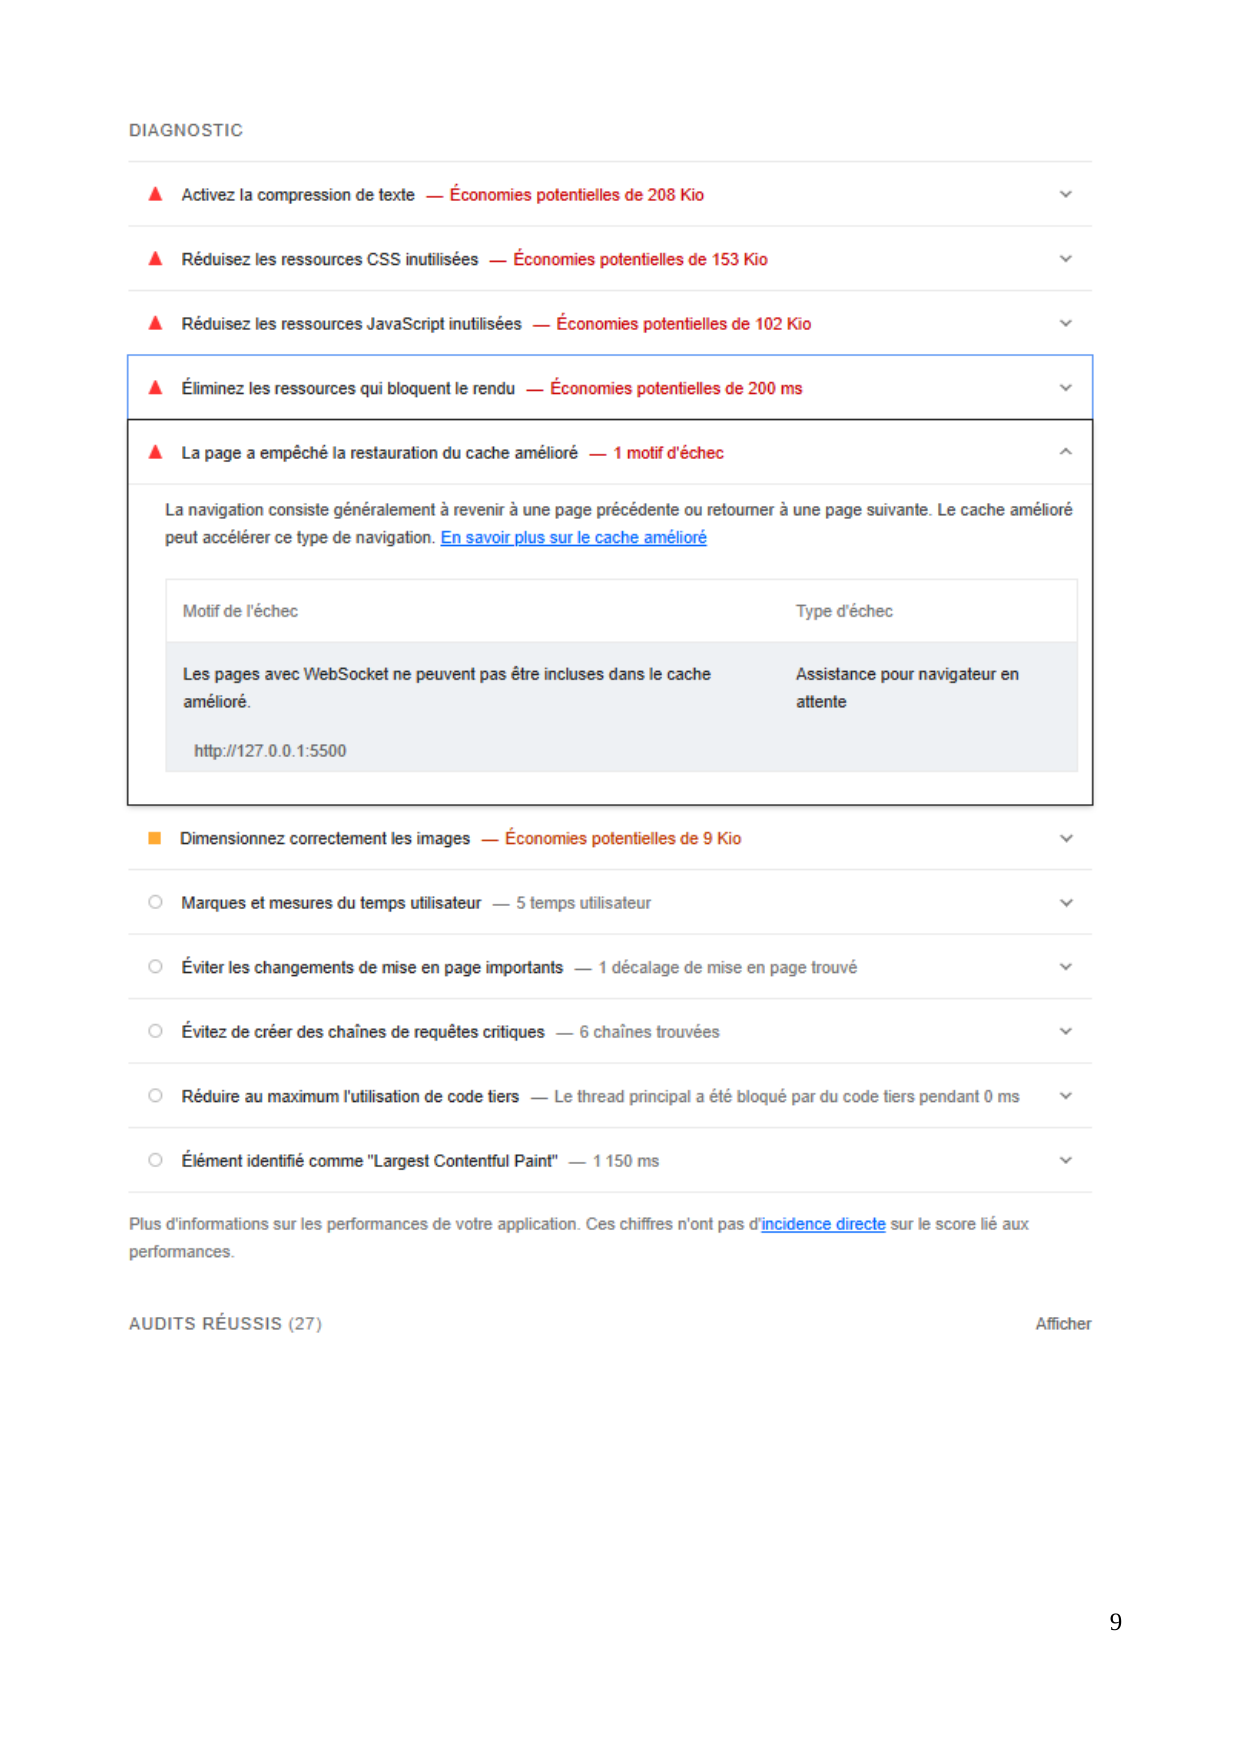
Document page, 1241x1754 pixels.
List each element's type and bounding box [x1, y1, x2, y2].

picture [118, 118, 1123, 1336]
